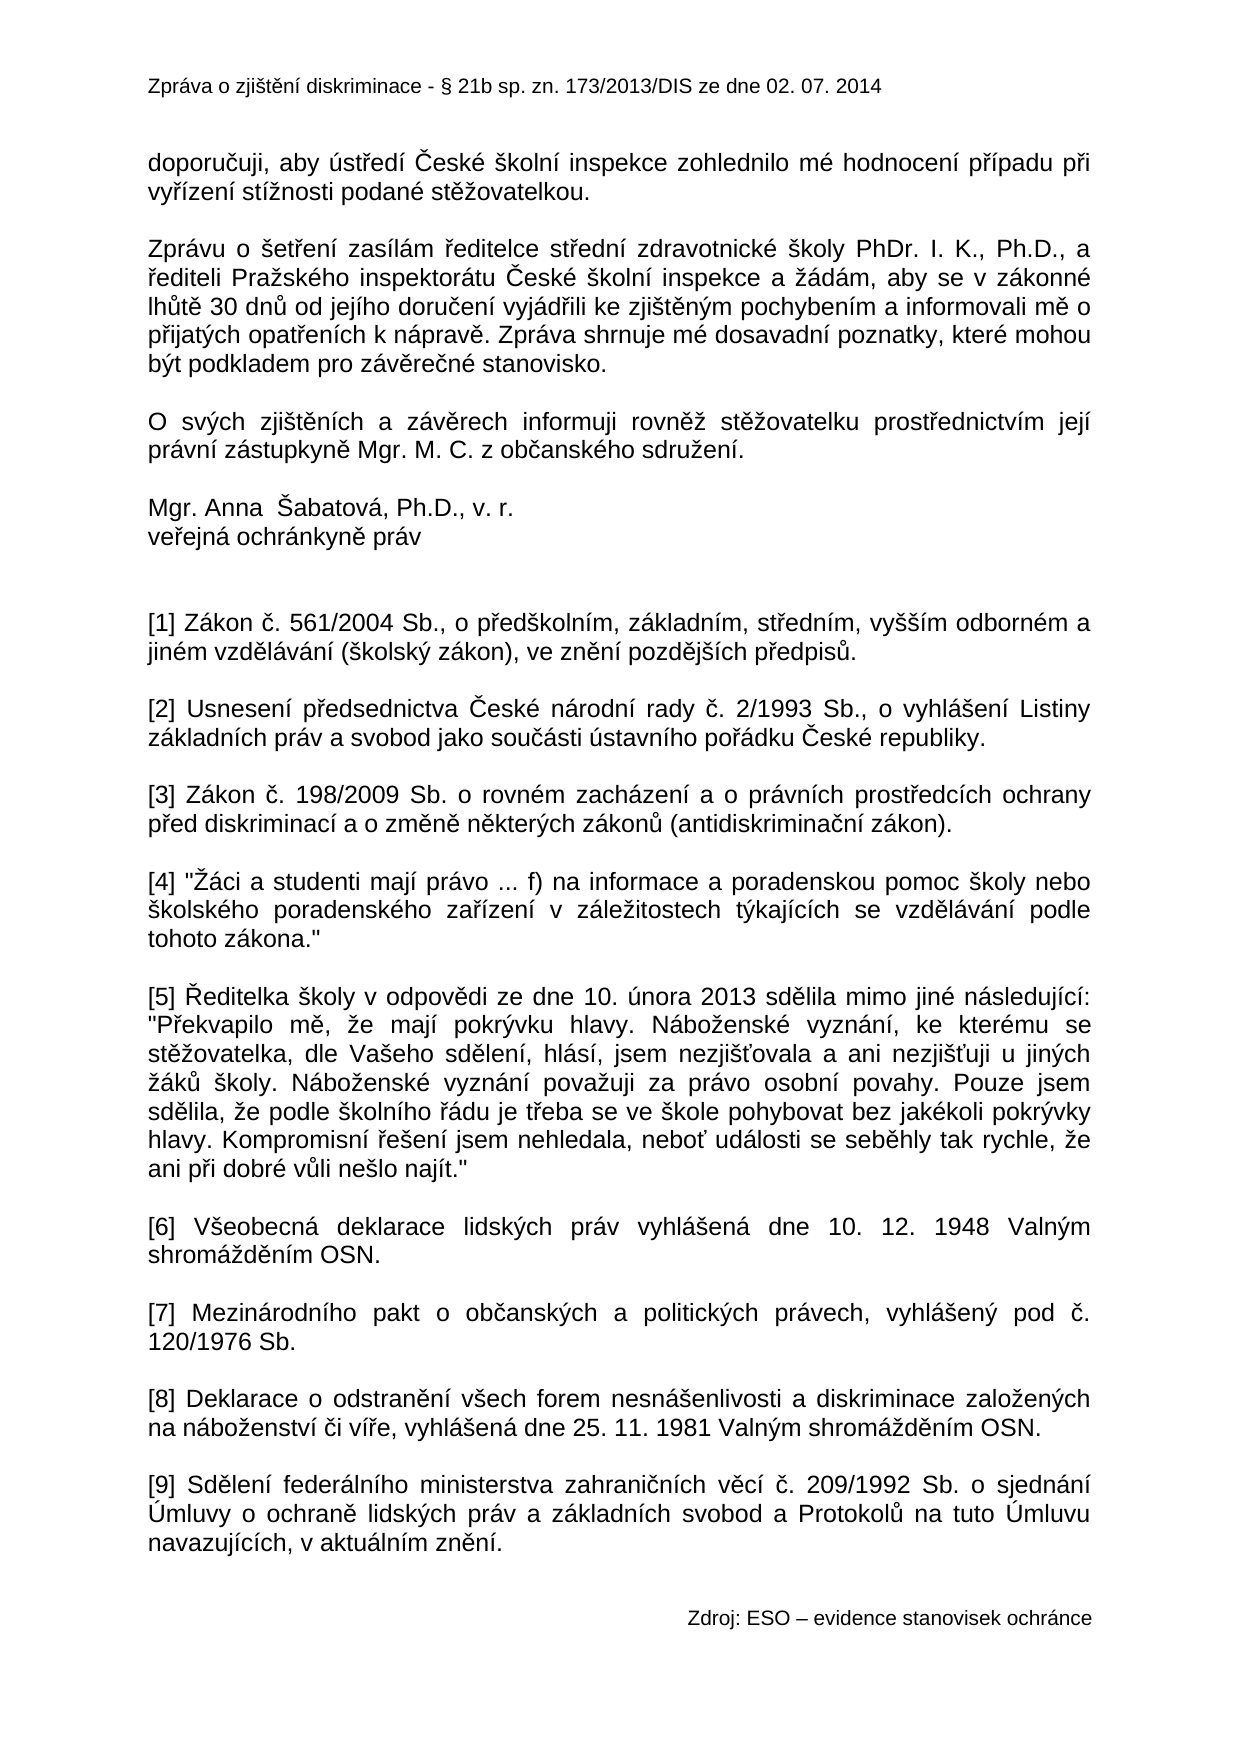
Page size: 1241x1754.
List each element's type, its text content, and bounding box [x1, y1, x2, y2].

text [2] Usnesení předsednictva České národní rady č. 2/1993 Sb., o vyhlášení Listiny základních práv a svobod jako součásti ústavního pořádku České republiky. [148, 694, 1092, 751]
text [3] Zákon č. 198/2009 Sb. o rovném zacházení a o právních prostředcích ochrany před diskriminací a o změně některých zákonů (antidiskriminační zákon). [148, 780, 1092, 838]
text [1] Zákon č. 561/2004 Sb., o předškolním, základním, středním, vyšším odborném a jiném vzdělávání (školský zákon), ve znění pozdějších předpisů. [148, 608, 1092, 665]
text [5] Ředitelka školy v odpovědi ze dne 10. února 2013 sdělila mimo jiné následující: "Překvapilo mě, že mají pokrývku hlavy. Náboženské vyznání, ke kterému se stěžovatelka, dle Vašeho sdělení, hlásí, jsem nezjišťovala a ani nezjišťuji u jiných žáků školy. Náboženské vyznání považuji za právo osobní povahy. Pouze jsem sdělila, že podle školního řádu je třeba se ve škole pohybovat bez jakékoli pokrývky hlavy. Kompromisní řešení jsem nehledala, neboť události se seběhly tak rychle, že ani při dobré vůli nešlo najít." [148, 981, 1092, 1183]
text [8] Deklarace o odstranění všech forem nesnášenlivosti a diskriminace založených na náboženství či víře, vyhlášená dne 25. 11. 1981 Valným shromážděním OSN. [148, 1384, 1092, 1441]
text O svých zjištěních a závěrech informuji rovněž stěžovatelku prostřednictvím její právní zástupkyně Mgr. M. C. z občanského sdružení. [148, 406, 1092, 464]
text [6] Všeobecná deklarace lidských práv vyhlášená dne 10. 12. 1948 Valným shromážděním OSN. [148, 1211, 1092, 1269]
text [9] Sdělení federálního ministerstva zahraničních věcí č. 209/1992 Sb. o sjednání Úmluvy o ochraně lidských práv a základních svobod a Protokolů na tuto Úmluvu navazujících, v aktuálním znění. [148, 1470, 1092, 1556]
text Zprávu o šetření zasílám ředitelce střední zdravotnické školy PhDr. I. K., Ph.D., a řediteli Pražského inspektorátu České školní inspekce a žádám, aby se v zákonné lhůtě 30 dnů od jejího doručení vyjádřili ke zjištěným pochybením a informovali mě o přijatých opatřeních k nápravě. Zpráva shrnuje mé dosavadní poznatky, které mohou být podkladem pro závěrečné stanovisko. [148, 234, 1092, 378]
text Mgr. Anna Šabatová, Ph.D., v. r. [148, 493, 1092, 521]
text veřejná ochránkyně práv [148, 521, 1092, 550]
text [7] Mezinárodního pakt o občanských a politických právech, vyhlášený pod č. 120/1976 Sb. [148, 1298, 1092, 1355]
text doporučuji, aby ústředí České školní inspekce zohlednilo mé hodnocení případu při vyřízení stížnosti podané stěžovatelkou. [148, 148, 1092, 205]
text [4] "Žáci a studenti mají právo ... f) na informace a poradenskou pomoc školy nebo školského poradenského zařízení v záležitostech týkajících se vzdělávání podle tohoto zákona." [148, 866, 1092, 953]
